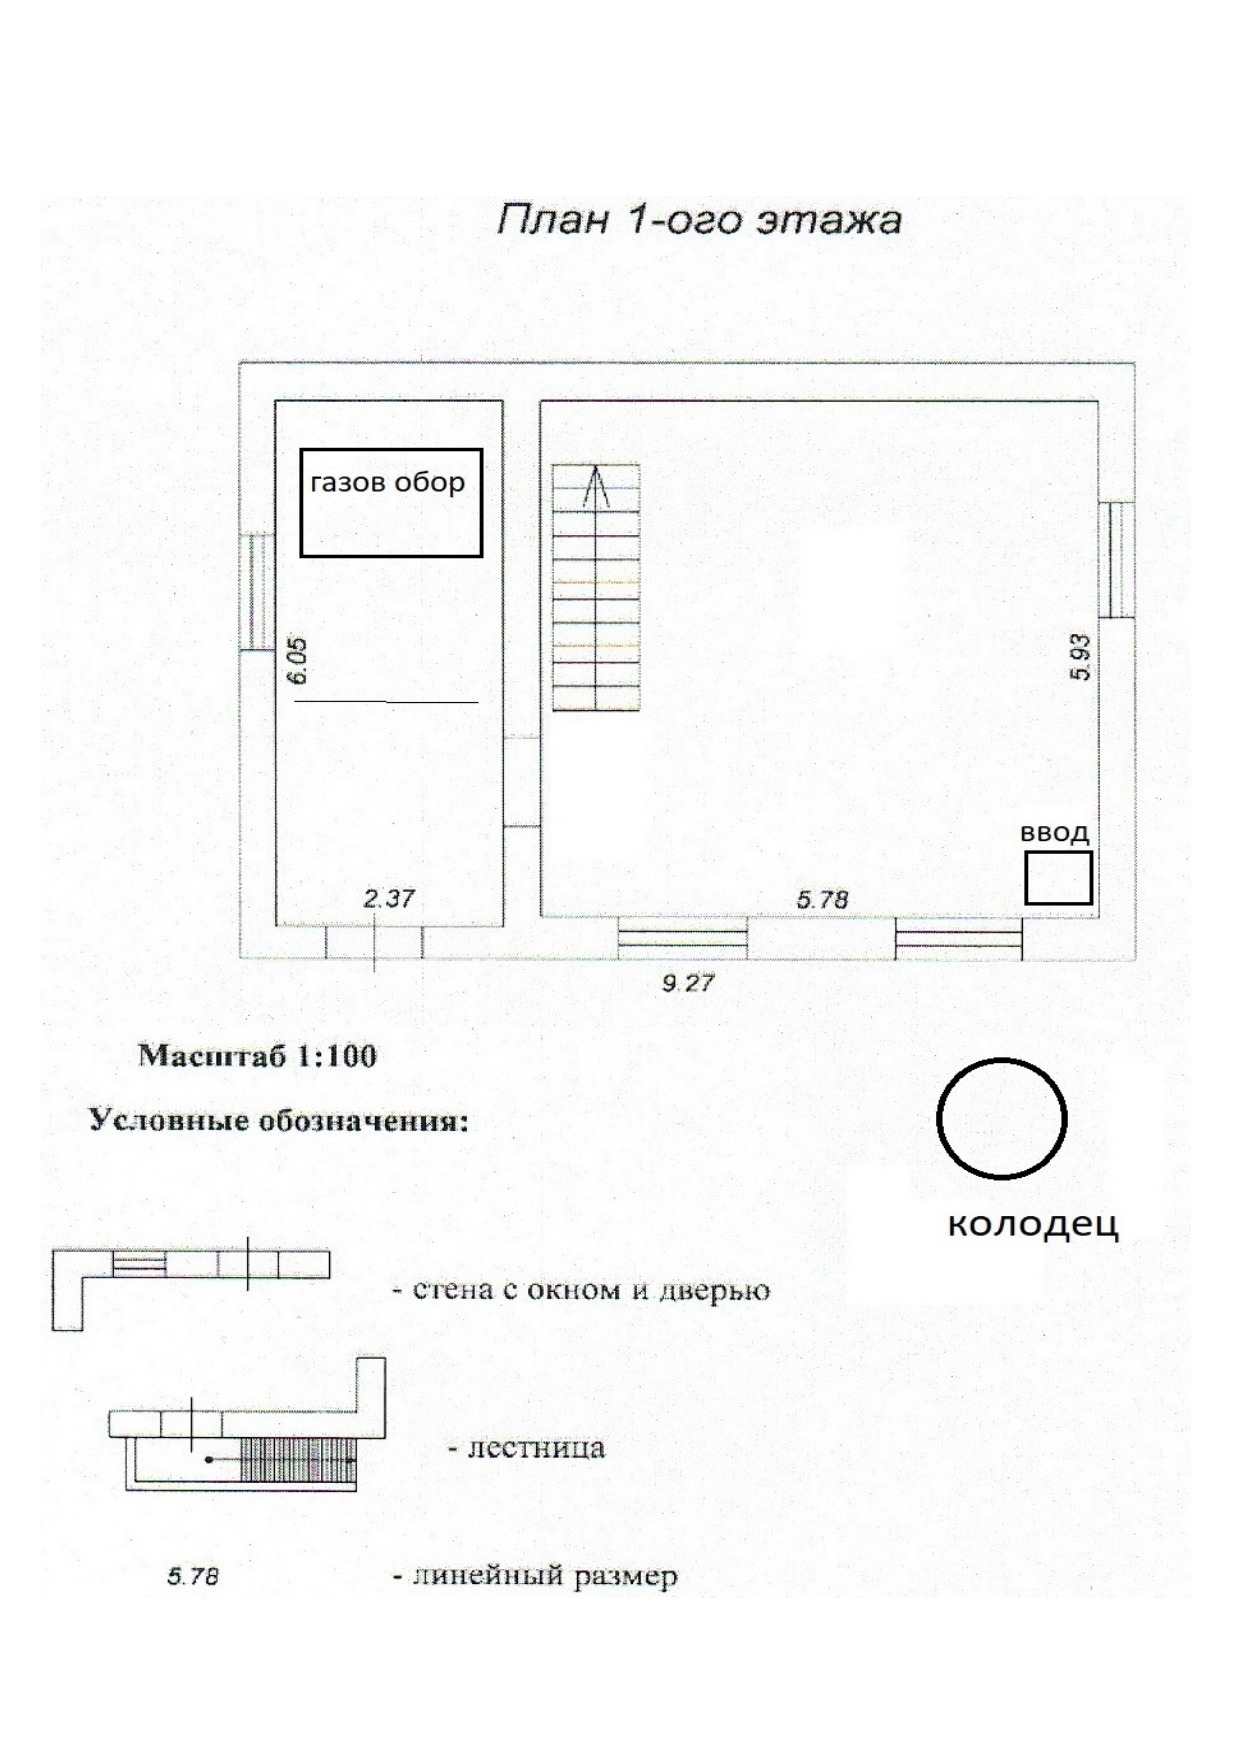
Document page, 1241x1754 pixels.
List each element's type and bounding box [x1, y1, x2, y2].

picture [40, 196, 1192, 1598]
